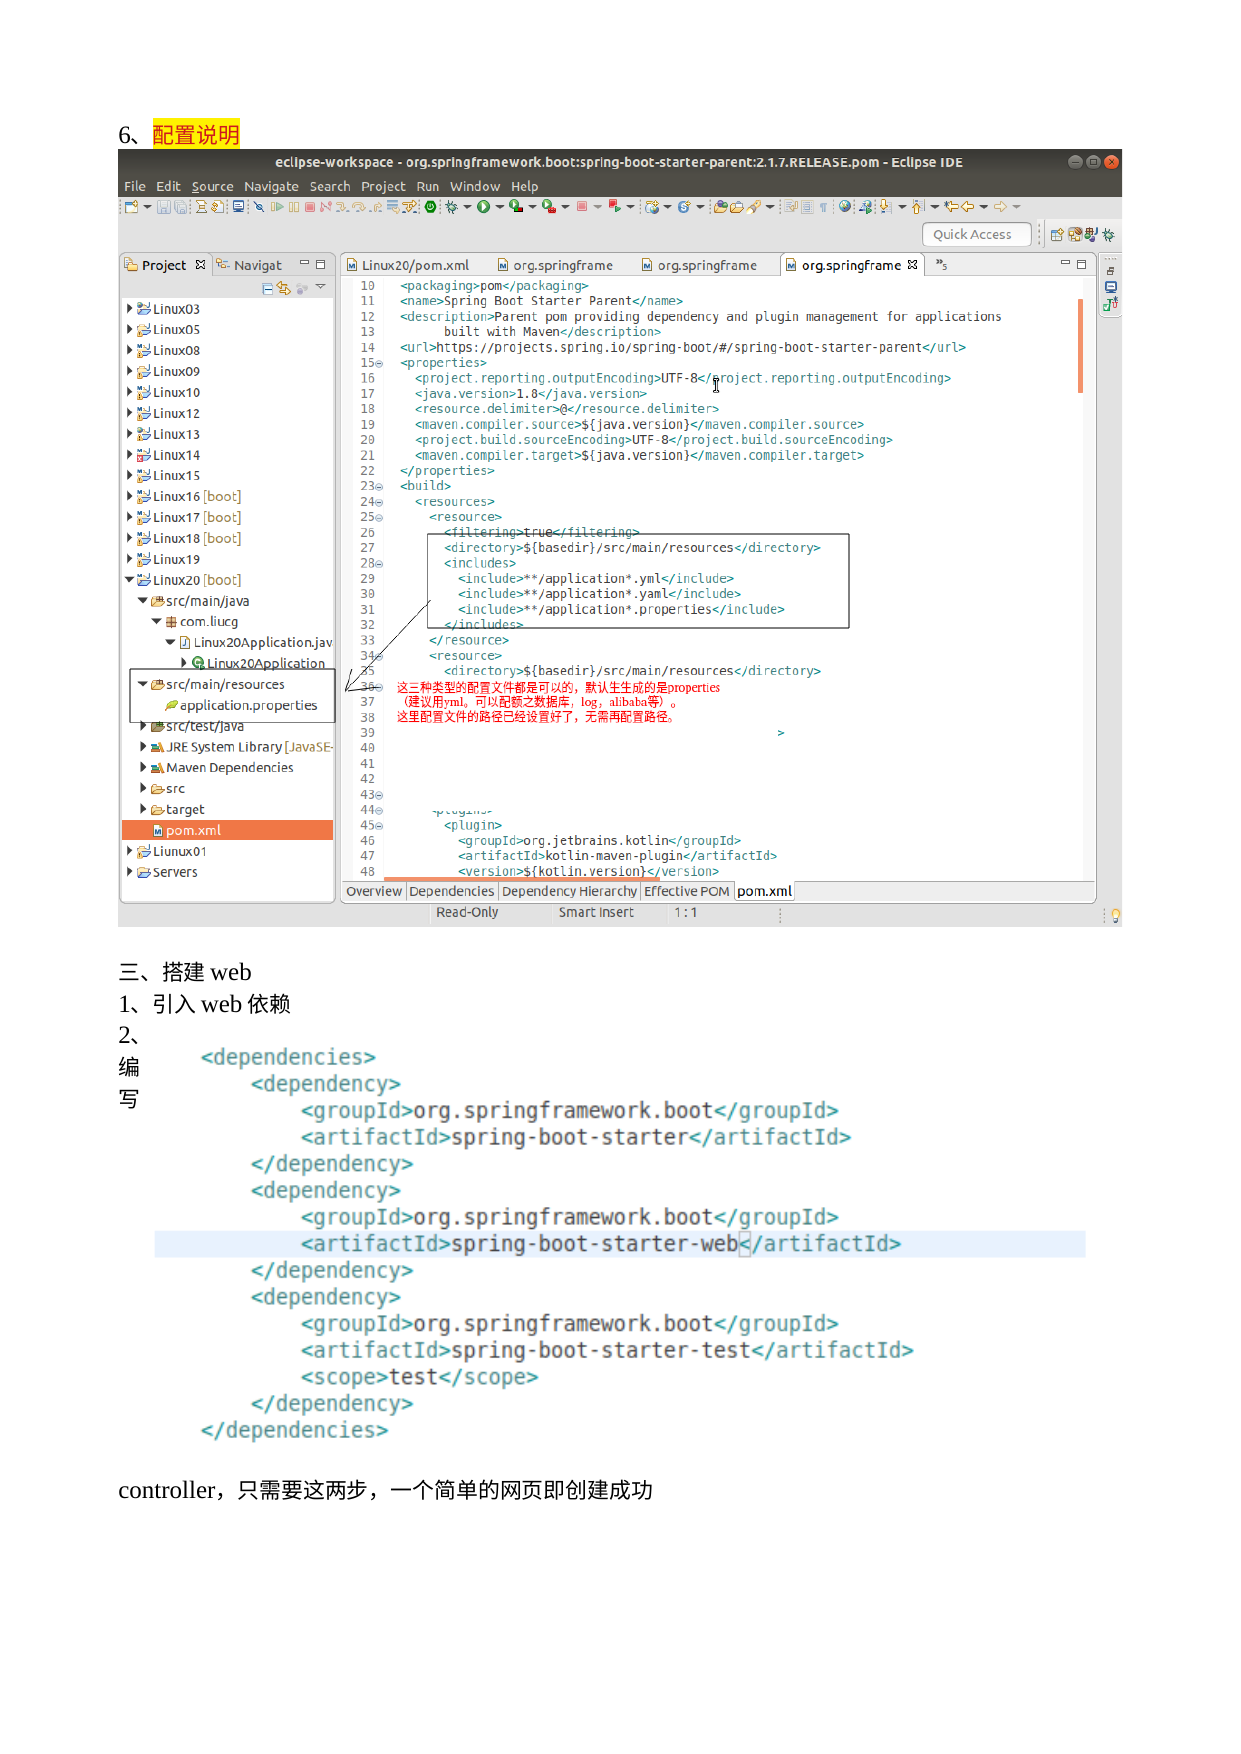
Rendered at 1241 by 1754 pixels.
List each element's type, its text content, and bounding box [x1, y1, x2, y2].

picture [154, 1018, 1086, 1474]
text 2、编写controller，只需要这两步，一个简单的网页即创建成功 [118, 1018, 1122, 1505]
text 1、引入web依赖 [118, 987, 1122, 1018]
picture [118, 149, 1123, 927]
text 三、搭建web [118, 955, 1122, 987]
text 6、配置说明 [118, 118, 1122, 149]
